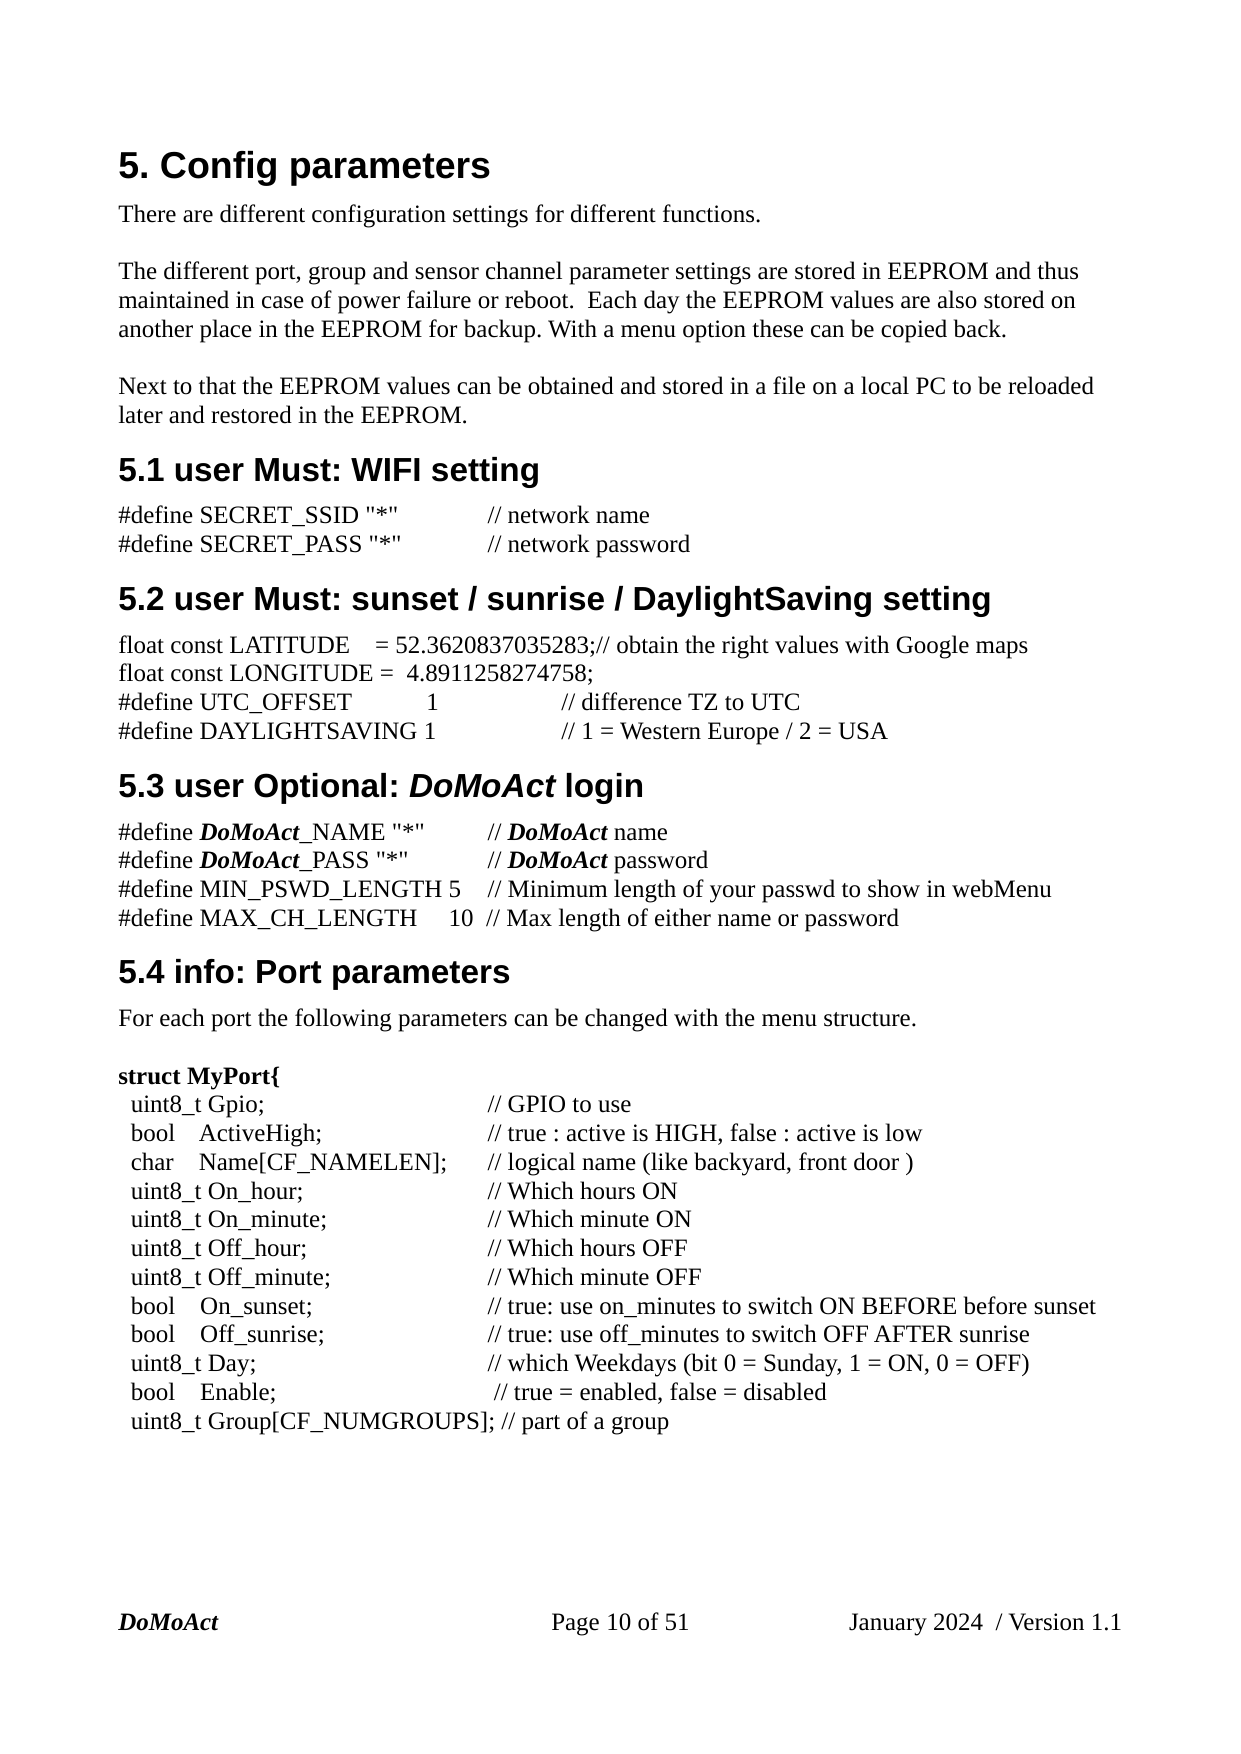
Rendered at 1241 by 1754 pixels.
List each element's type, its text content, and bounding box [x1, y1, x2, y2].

text uint8_t Gpio; // GPIO to use [118, 1089, 1122, 1118]
text Next to that the EEPROM values can be obtained and stored in a file on a local PC to be reloaded later and restored in the EEPROM. [118, 371, 1122, 429]
text #define SECRET_SSID "*" // network name [118, 501, 1122, 529]
text bool On_sunset; // true: use on_minutes to switch ON BEFORE before sunset [118, 1291, 1122, 1319]
text #define DAYLIGHTSAVING 1 // 1 = Western Europe / 2 = USA [118, 716, 1122, 745]
text #define DoMoAct_PASS "*" // DoMoAct password [118, 845, 1122, 874]
text struct MyPort{ [118, 1061, 1122, 1089]
text uint8_t On_hour; // Which hours ON [118, 1176, 1122, 1204]
text uint8_t Group[CF_NUMGROUPS]; // part of a group [118, 1406, 1122, 1434]
subtitle 5.3 user Optional: DoMoAct login [118, 766, 1122, 804]
text uint8_t Day; // which Weekdays (bit 0 = Sunday, 1 = ON, 0 = OFF) [118, 1348, 1122, 1377]
text #define DoMoAct_NAME "*" // DoMoAct name [118, 817, 1122, 845]
text #define MIN_PSWD_LENGTH 5 // Minimum length of your passwd to show in webMenu [118, 874, 1122, 903]
text #define UTC_OFFSET 1 // difference TZ to UTC [118, 687, 1122, 716]
text The different port, group and sensor channel parameter settings are stored in EEPROM and thus maintained in case of power failure or reboot. Each day the EEPROM values are also stored on another place in the EEPROM for backup. With a menu option these can be copied back. [118, 256, 1122, 342]
text #define MAX_CH_LENGTH 10 // Max length of either name or password [118, 903, 1122, 932]
text bool Enable; // true = enabled, false = disabled [118, 1377, 1122, 1406]
subtitle 5.2 user Must: sunset / sunrise / DaylightSaving setting [118, 579, 1122, 617]
text bool ActiveHigh; // true : active is HIGH, false : active is low [118, 1118, 1122, 1147]
text #define SECRET_PASS "*" // network password [118, 529, 1122, 558]
text For each port the following parameters can be changed with the menu structure. [118, 1003, 1122, 1032]
text uint8_t On_minute; // Which minute ON [118, 1204, 1122, 1233]
text bool Off_sunrise; // true: use off_minutes to switch OFF AFTER sunrise [118, 1319, 1122, 1348]
text uint8_t Off_minute; // Which minute OFF [118, 1262, 1122, 1291]
subtitle 5.4 info: Port parameters [118, 952, 1122, 991]
text float const LONGITUDE = 4.8911258274758; [118, 658, 1122, 687]
subtitle 5. Config parameters [118, 143, 1122, 186]
text char Name[CF_NAMELEN]; // logical name (like backyard, front door ) [118, 1147, 1122, 1176]
text uint8_t Off_hour; // Which hours OFF [118, 1233, 1122, 1262]
text There are different configuration settings for different functions. [118, 199, 1122, 227]
subtitle 5.1 user Must: WIFI setting [118, 449, 1122, 488]
text float const LATITUDE = 52.3620837035283;// obtain the right values with Google maps [118, 630, 1122, 658]
